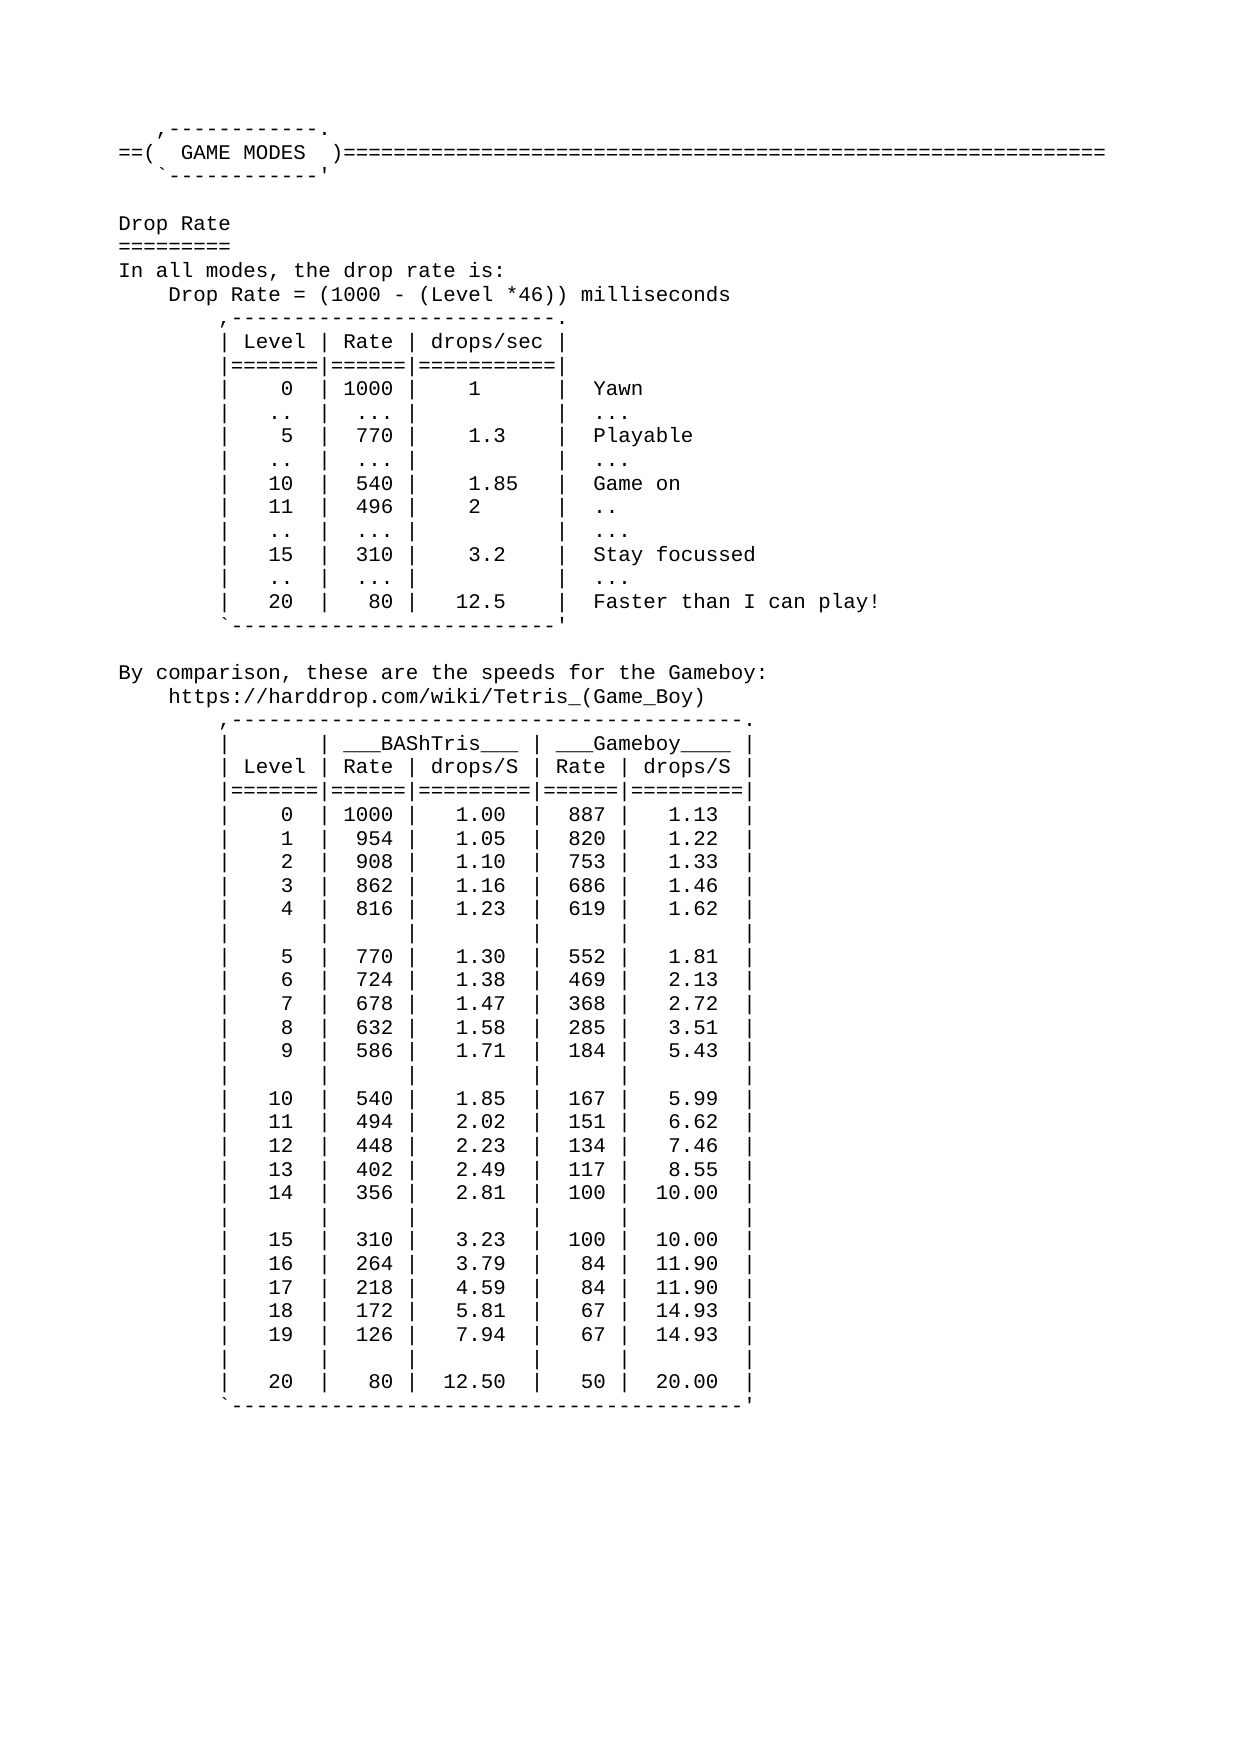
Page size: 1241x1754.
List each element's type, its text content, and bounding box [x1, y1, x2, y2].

text | .. | ... | | ... [118, 402, 1122, 426]
text | 10 | 540 | 1.85 | Game on [118, 473, 1122, 496]
text ,------------. [118, 118, 1122, 142]
text ========= [118, 236, 1122, 260]
text ,--------------------------. [118, 307, 1122, 331]
text | 12 | 448 | 2.23 | 134 | 7.46 | [118, 1135, 1122, 1158]
text | | | | | | [118, 1206, 1122, 1229]
text | 20 | 80 | 12.5 | Faster than I can play! [118, 591, 1122, 615]
text | 15 | 310 | 3.2 | Stay focussed [118, 544, 1122, 567]
text | 0 | 1000 | 1 | Yawn [118, 378, 1122, 402]
text ==( GAME MODES )============================================================= [118, 142, 1122, 165]
text | 13 | 402 | 2.49 | 117 | 8.55 | [118, 1158, 1122, 1182]
text | 19 | 126 | 7.94 | 67 | 14.93 | [118, 1324, 1122, 1348]
text |=======|======|===========| [118, 354, 1122, 378]
text | .. | ... | | ... [118, 520, 1122, 544]
text | 9 | 586 | 1.71 | 184 | 5.43 | [118, 1040, 1122, 1064]
text | 7 | 678 | 1.47 | 368 | 2.72 | [118, 993, 1122, 1017]
text `--------------------------' [118, 615, 1122, 638]
text `-----------------------------------------' [118, 1395, 1122, 1419]
text | 0 | 1000 | 1.00 | 887 | 1.13 | [118, 804, 1122, 827]
text In all modes, the drop rate is: [118, 260, 1122, 284]
text | | | | | | [118, 1348, 1122, 1371]
text By comparison, these are the speeds for the Gameboy: [118, 662, 1122, 686]
text | 1 | 954 | 1.05 | 820 | 1.22 | [118, 827, 1122, 851]
text | 14 | 356 | 2.81 | 100 | 10.00 | [118, 1182, 1122, 1206]
text Drop Rate = (1000 - (Level *46)) milliseconds [118, 284, 1122, 307]
text | 5 | 770 | 1.3 | Playable [118, 426, 1122, 449]
text | Level | Rate | drops/sec | [118, 331, 1122, 354]
text | 11 | 496 | 2 | .. [118, 496, 1122, 520]
text Drop Rate [118, 213, 1122, 236]
text | 18 | 172 | 5.81 | 67 | 14.93 | [118, 1300, 1122, 1324]
text | 11 | 494 | 2.02 | 151 | 6.62 | [118, 1111, 1122, 1135]
text | | | | | | [118, 922, 1122, 946]
text | 16 | 264 | 3.79 | 84 | 11.90 | [118, 1253, 1122, 1277]
text ,-----------------------------------------. [118, 709, 1122, 733]
text | 17 | 218 | 4.59 | 84 | 11.90 | [118, 1277, 1122, 1300]
text https://harddrop.com/wiki/Tetris_(Game_Boy) [118, 686, 1122, 709]
text | 2 | 908 | 1.10 | 753 | 1.33 | [118, 851, 1122, 875]
text |=======|======|=========|======|=========| [118, 780, 1122, 804]
text `------------' [118, 165, 1122, 189]
text | 3 | 862 | 1.16 | 686 | 1.46 | [118, 875, 1122, 898]
text | | | | | | [118, 1064, 1122, 1088]
text | | ___BAShTris___ | ___Gameboy____ | [118, 733, 1122, 757]
text | 20 | 80 | 12.50 | 50 | 20.00 | [118, 1371, 1122, 1395]
text | 6 | 724 | 1.38 | 469 | 2.13 | [118, 969, 1122, 993]
text | Level | Rate | drops/S | Rate | drops/S | [118, 757, 1122, 780]
text | 10 | 540 | 1.85 | 167 | 5.99 | [118, 1088, 1122, 1111]
text | 4 | 816 | 1.23 | 619 | 1.62 | [118, 898, 1122, 922]
text | 15 | 310 | 3.23 | 100 | 10.00 | [118, 1229, 1122, 1253]
text | 5 | 770 | 1.30 | 552 | 1.81 | [118, 946, 1122, 969]
text | .. | ... | | ... [118, 567, 1122, 591]
text | 8 | 632 | 1.58 | 285 | 3.51 | [118, 1017, 1122, 1040]
text | .. | ... | | ... [118, 449, 1122, 473]
